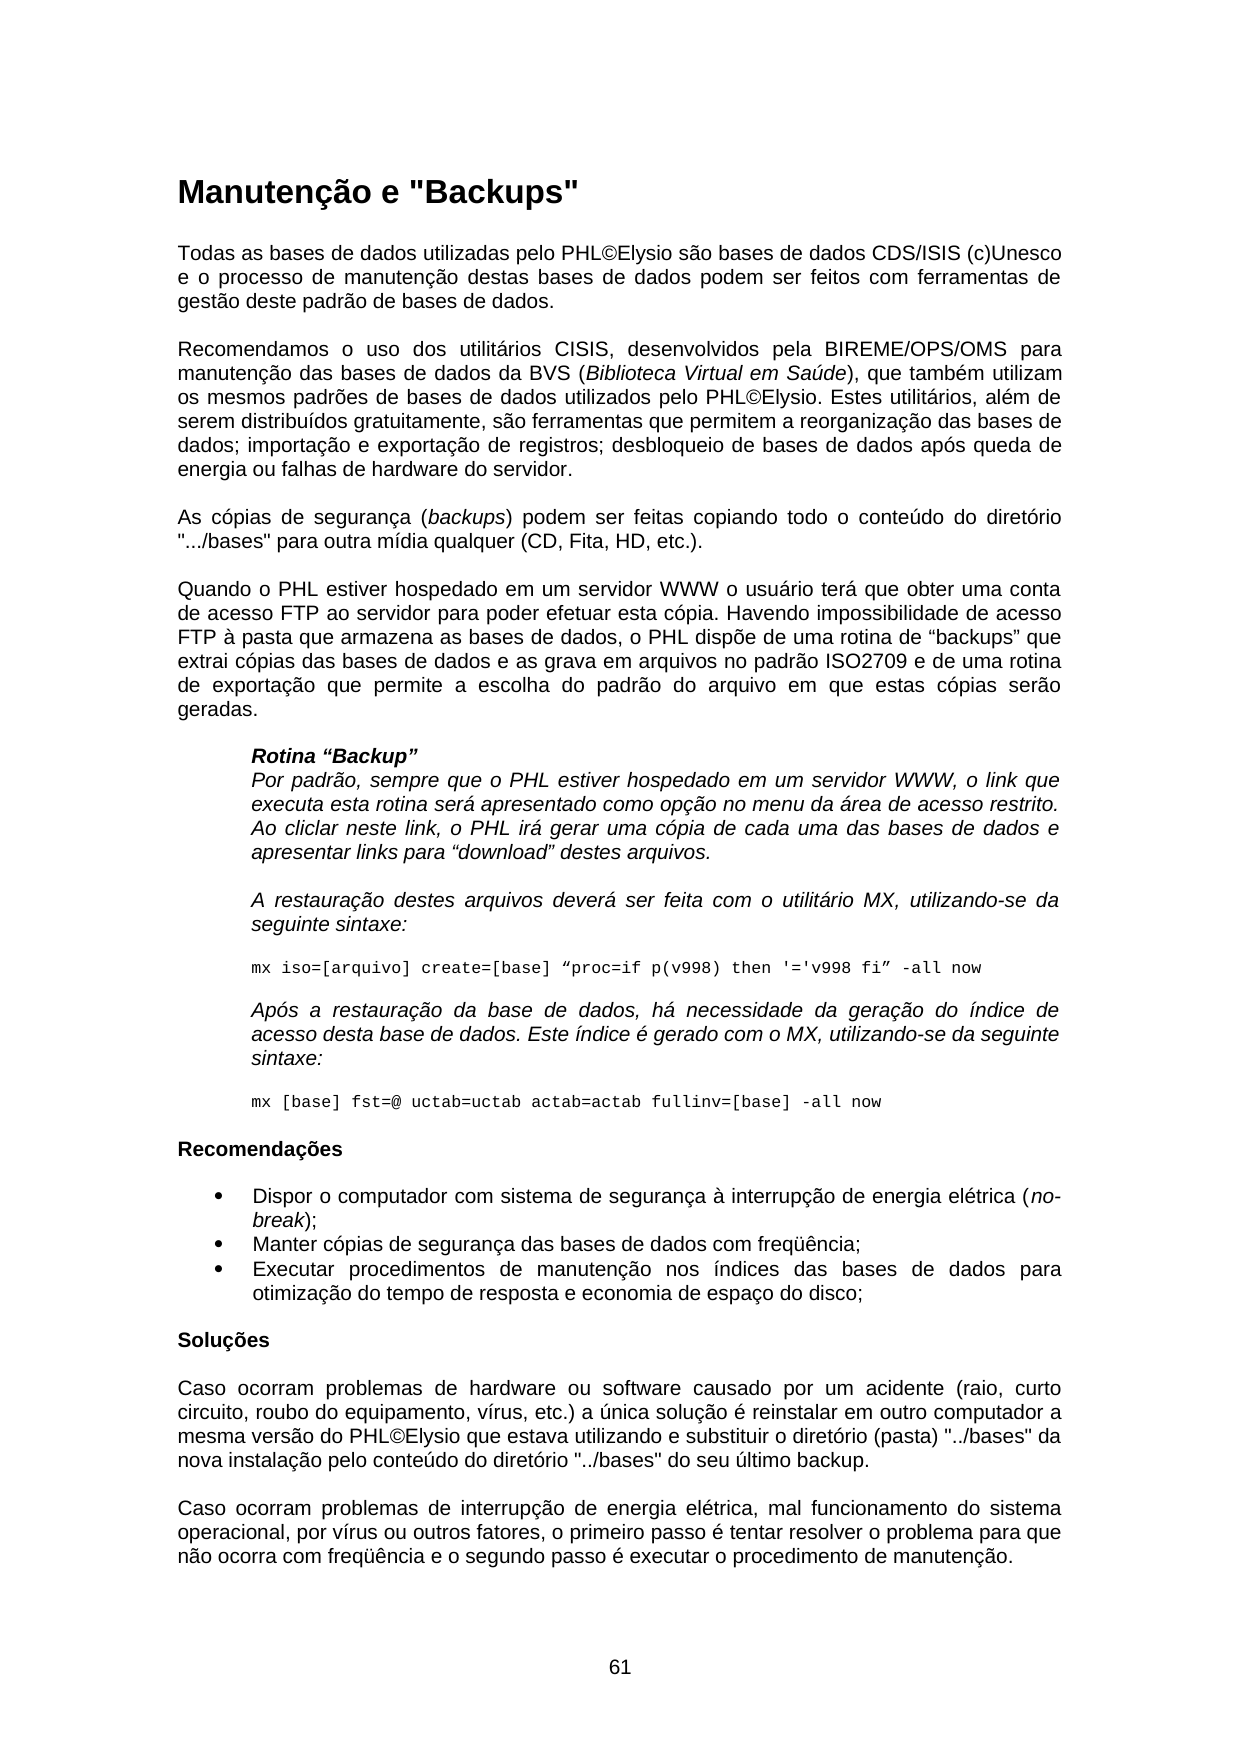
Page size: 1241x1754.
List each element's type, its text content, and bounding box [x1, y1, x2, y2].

text As cópias de segurança (backups) podem ser feitas copiando todo o conteúdo do diretório ".../bases" para outra mídia qualquer (CD, Fita, HD, etc.). [177, 505, 1063, 553]
text Caso ocorram problemas de hardware ou software causado por um acidente (raio, curto circuito, roubo do equipamento, vírus, etc.) a única solução é reinstalar em outro computador a mesma versão do PHL©Elysio que estava utilizando e substituir o diretório (pasta) "../bases" da nova instalação pelo conteúdo do diretório "../bases" do seu último backup. [177, 1376, 1063, 1472]
text Recomendações [177, 1136, 1063, 1160]
list Dispor o computador com sistema de segurança à interrupção de energia elétrica (no-break); [215, 1184, 1063, 1232]
text Soluções [177, 1328, 1063, 1352]
text Todas as bases de dados utilizadas pelo PHL©Elysio são bases de dados CDS/ISIS (c)Unesco e o processo de manutenção destas bases de dados podem ser feitos com ferramentas de gestão deste padrão de bases de dados. [177, 241, 1063, 313]
subtitle Manutenção e "Backups" [177, 173, 1063, 211]
text Após a restauração da base de dados, há necessidade da geração do índice de acesso desta base de dados. Este índice é gerado com o MX, utilizando-se da seguinte sintaxe: [251, 998, 1063, 1069]
list Manter cópias de segurança das bases de dados com freqüência; [215, 1232, 1063, 1256]
text Por padrão, sempre que o PHL estiver hospedado em um servidor WWW, o link que executa esta rotina será apresentado como opção no menu da área de acesso restrito. Ao cliclar neste link, o PHL irá gerar uma cópia de cada uma das bases de dados e apresentar links para “download” destes arquivos. [251, 768, 1063, 864]
text mx [base] fst=@ uctab=uctab actab=actab fullinv=[base] -all now [251, 1093, 1063, 1112]
text mx iso=[arquivo] create=[base] “proc=if p(v998) then '='v998 fi” -all now [251, 960, 1063, 979]
text Recomendamos o uso dos utilitários CISIS, desenvolvidos pela BIREME/OPS/OMS para manutenção das bases de dados da BVS (Biblioteca Virtual em Saúde), que também utilizam os mesmos padrões de bases de dados utilizados pelo PHL©Elysio. Estes utilitários, além de serem distribuídos gratuitamente, são ferramentas que permitem a reorganização das bases de dados; importação e exportação de registros; desbloqueio de bases de dados após queda de energia ou falhas de hardware do servidor. [177, 337, 1063, 481]
text A restauração destes arquivos deverá ser feita com o utilitário MX, utilizando-se da seguinte sintaxe: [251, 888, 1063, 936]
text Rotina “Backup” [251, 744, 1063, 768]
text Caso ocorram problemas de interrupção de energia elétrica, mal funcionamento do sistema operacional, por vírus ou outros fatores, o primeiro passo é tentar resolver o problema para que não ocorra com freqüência e o segundo passo é executar o procedimento de manutenção. [177, 1496, 1063, 1568]
text Quando o PHL estiver hospedado em um servidor WWW o usuário terá que obter uma conta de acesso FTP ao servidor para poder efetuar esta cópia. Havendo impossibilidade de acesso FTP à pasta que armazena as bases de dados, o PHL dispõe de uma rotina de “backups” que extrai cópias das bases de dados e as grava em arquivos no padrão ISO2709 e de uma rotina de exportação que permite a escolha do padrão do arquivo em que estas cópias serão geradas. [177, 577, 1063, 720]
list Executar procedimentos de manutenção nos índices das bases de dados para otimização do tempo de resposta e economia de espaço do disco; [215, 1256, 1063, 1304]
